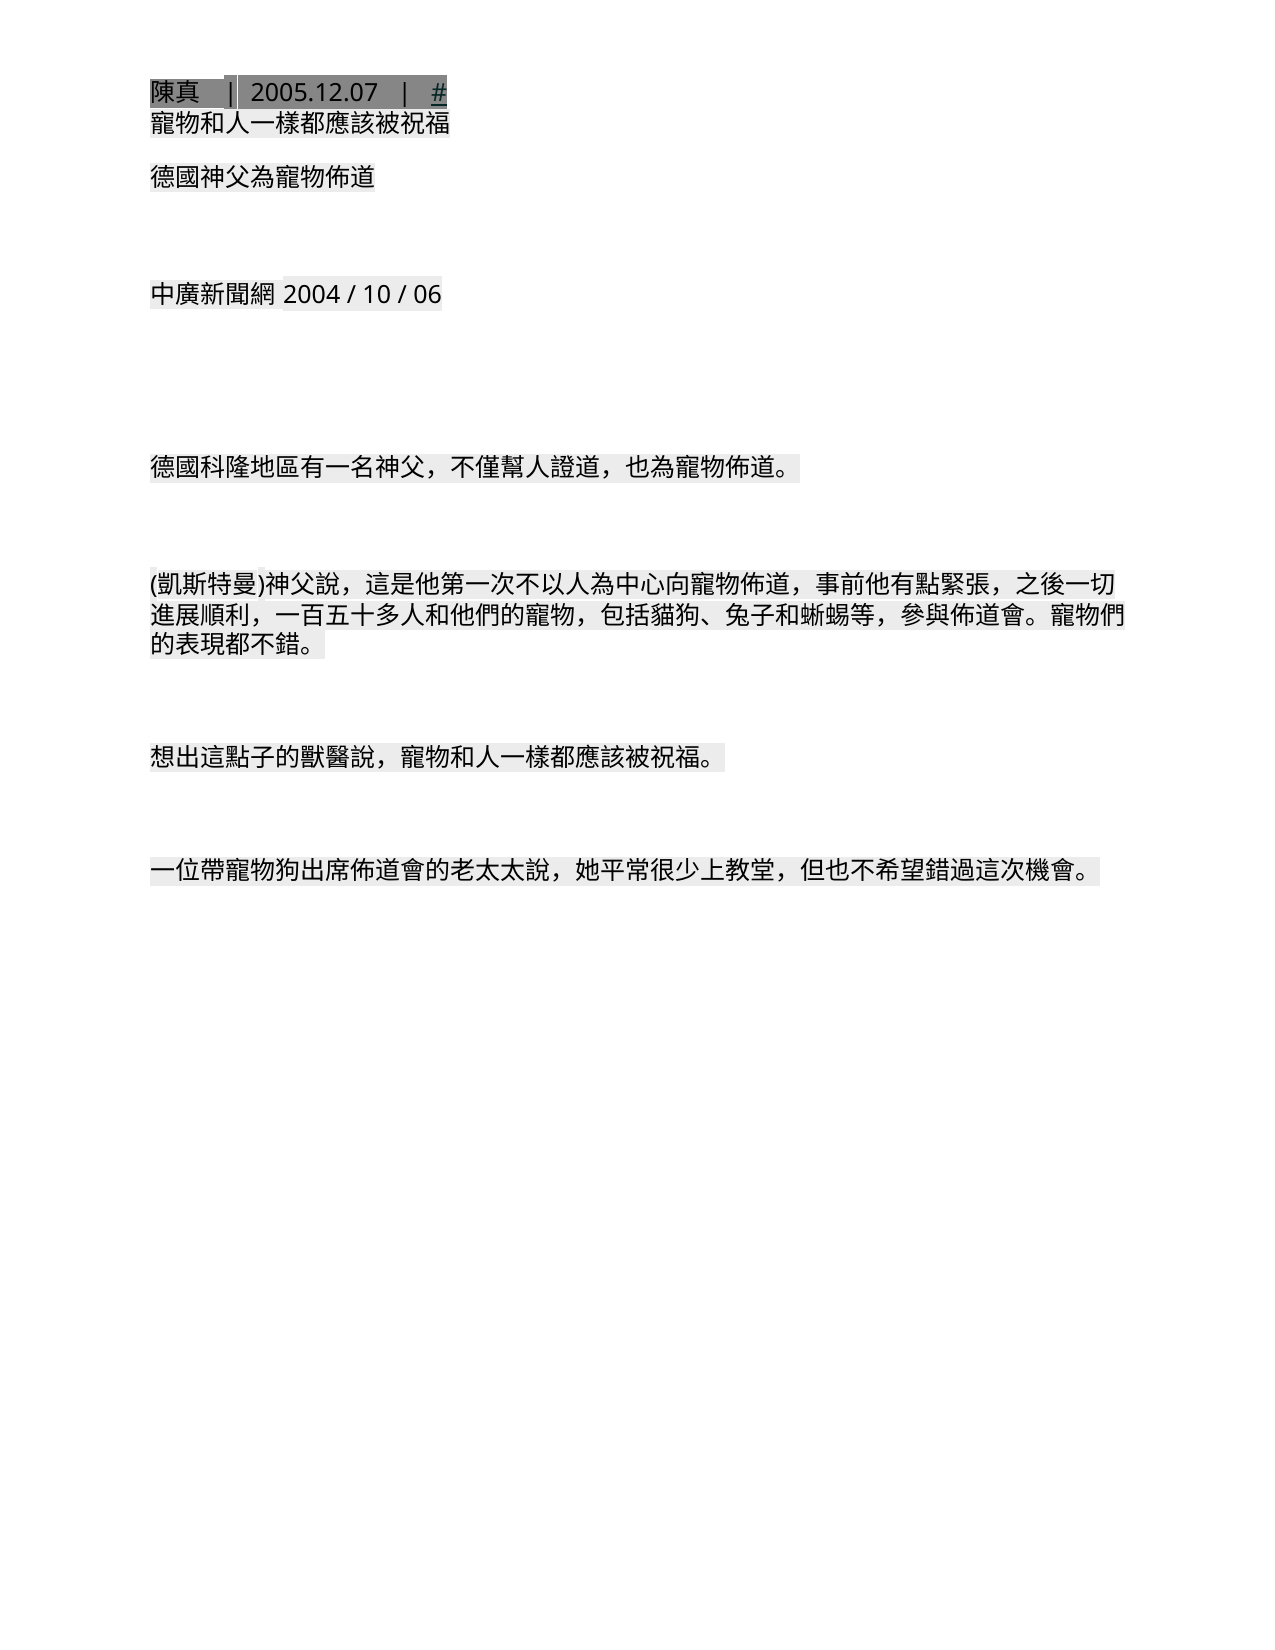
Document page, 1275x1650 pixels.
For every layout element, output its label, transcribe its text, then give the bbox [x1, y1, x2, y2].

text 陳真 | 2005.12.07 | # [150, 75, 1125, 109]
text 一位帶寵物狗出席佈道會的老太太說，她平常很少上教堂，但也不希望錯過這次機會。 [150, 857, 1125, 886]
text (凱斯特曼)神父說，這是他第一次不以人為中心向寵物佈道，事前他有點緊張，之後一切進展順利，一百五十多人和他們的寵物，包括貓狗、兔子和蜥蜴等，參與佈道會。寵物們的表現都不錯。 [150, 567, 1125, 659]
text 中廣新聞網 2004 / 10 / 06 [150, 276, 1125, 311]
text 德國科隆地區有一名神父，不僅幫人證道，也為寵物佈道。 [150, 454, 1125, 483]
text 寵物和人一樣都應該被祝福 [150, 109, 1125, 138]
text 德國神父為寵物佈道 [150, 163, 1125, 192]
text 想出這點子的獸醫說，寵物和人一樣都應該被祝福。 [150, 743, 1125, 772]
